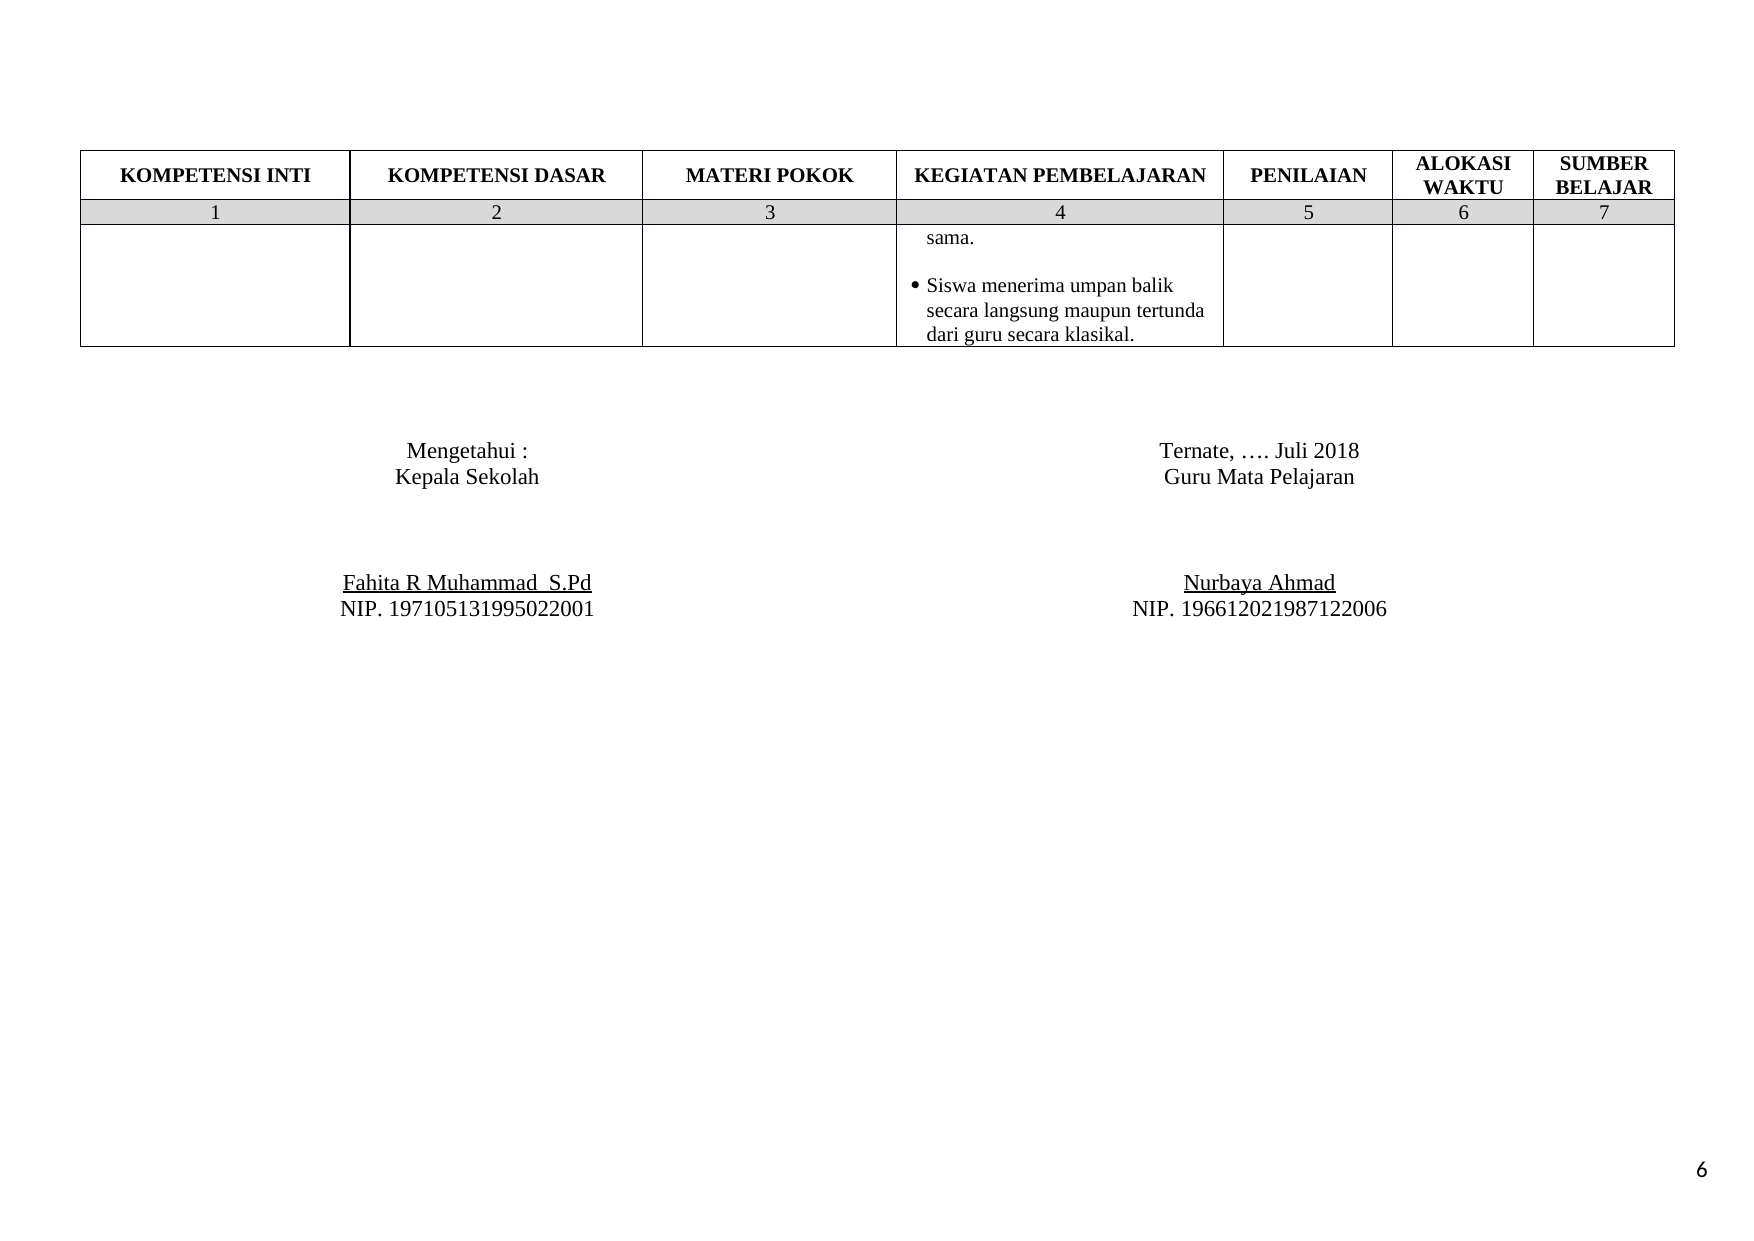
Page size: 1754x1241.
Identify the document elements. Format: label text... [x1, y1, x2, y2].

table_cell Siswa menyimak informasi dan peragaan materi tentang berbagai pola gerak dominan senam lantai yang akan dipelajari (bertumpu, bergantung, berdiri satu kaki/keseimbangan, berputar, mengayun, menolak, melayang dan mendarat). Siswa mencoba gerakan berbagai pola gerak dominan senam lantai yang akan dipelajari (bertumpu, bergantung, berdiri satu kaki/keseimbangan, berputar, mengayun, menolak, melayang dan mendarat) yang telah diperagakan oleh guru dalam waktu tertentu secara berulang-ulang dalam waktu tertentu secara berulang-ulang. Siswa mempraktikkan secara berulang berbagai pola gerak dominan senam lantai yang akan dipelajari (bertumpu, bergantung, berdiri satu kaki/ keseimbangan, berputar, mengayun, menolak, melayang dan mendarat) sesuai dengan komando dan giliran yang diberikan oleh guru dilandasi nilai-nilai disiplin, percaya diri, sungguh-sungguh, dan kerja sama. Siswa menerima umpan balik secara langsung maupun tertunda dari guru secara klasikal. [897, 225, 1223, 346]
table_cell 4 [897, 200, 1223, 224]
table_cell [643, 225, 896, 346]
table_cell 7 [1534, 200, 1674, 224]
table_header MATERI POKOK [643, 151, 896, 199]
table_header ALOKASI WAKTU [1393, 151, 1533, 199]
table_header KOMPETENSI INTI [81, 151, 349, 199]
table_cell [81, 225, 349, 346]
table_cell 3 [643, 200, 896, 224]
table_header KOMPETENSI DASAR [351, 151, 642, 199]
table_cell [351, 225, 642, 346]
table_header PENILAIAN [1224, 151, 1392, 199]
table_cell [1393, 225, 1533, 346]
table_cell [1224, 225, 1392, 346]
table_cell [1534, 225, 1674, 346]
table_header KEGIATAN PEMBELAJARAN [897, 151, 1223, 199]
table_cell 5 [1224, 200, 1392, 224]
table_header SUMBER BELAJAR [1534, 151, 1674, 199]
table_cell 2 [351, 200, 642, 224]
table_cell 6 [1393, 200, 1533, 224]
table_cell 1 [81, 200, 349, 224]
table_header Mengetahui : Kepala Sekolah Fahita R Muhammad S.Pd NIP. 197105131995022001 [92, 437, 842, 621]
table_header Ternate, …. Juli 2018 Guru Mata Pelajaran Nurbaya Ahmad NIP. 196612021987122006 [842, 437, 1677, 621]
